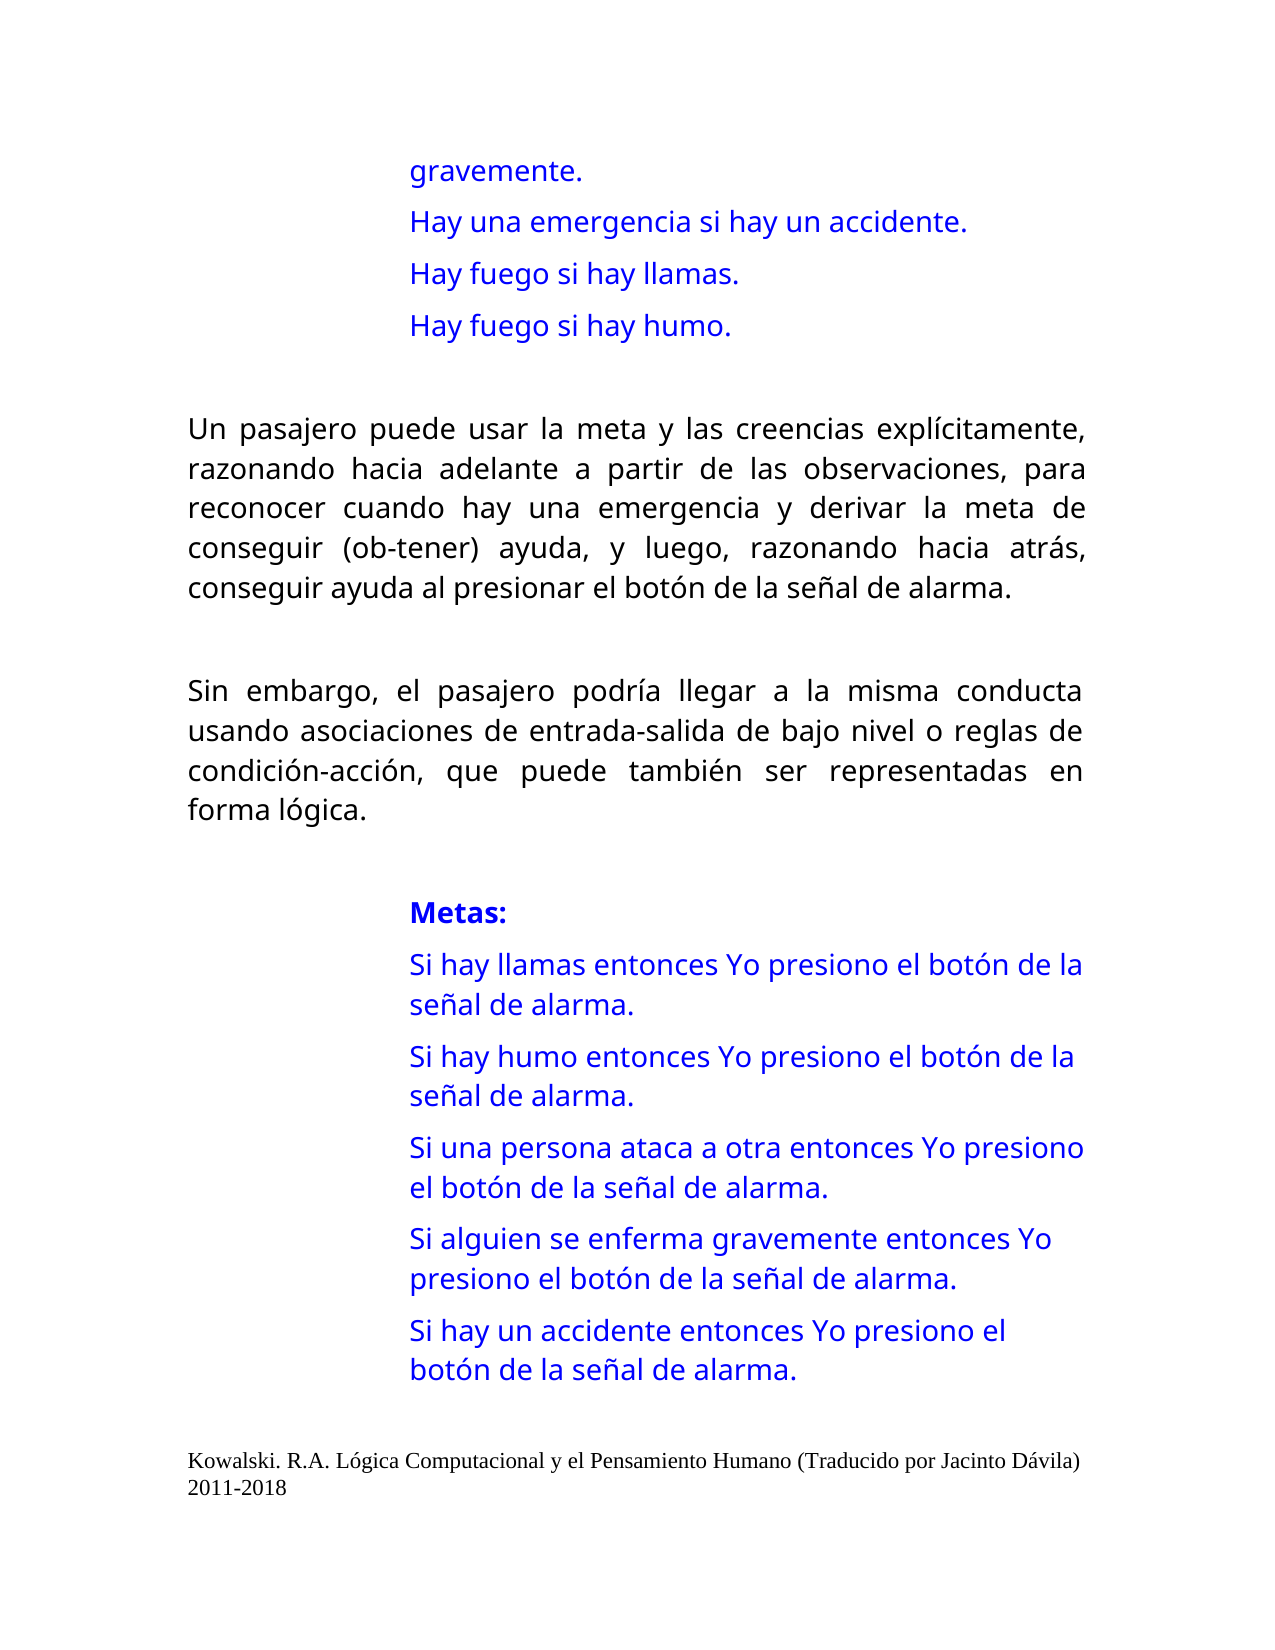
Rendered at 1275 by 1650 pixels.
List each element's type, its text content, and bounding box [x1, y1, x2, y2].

text Si hay un accidente entonces Yo presiono el botón de la señal de alarma. [409, 1310, 1087, 1389]
text Sin embargo, el pasajero podría llegar a la misma conducta usando asociaciones de entrada-salida de bajo nivel o reglas de condición-acción, que puede también ser representadas en forma lógica. [187, 670, 1084, 829]
text Hay una emergencia si hay un accidente. [409, 202, 1087, 241]
text Un pasajero puede usar la meta y las creencias explícitamente, razonando hacia adelante a partir de las observaciones, para reconocer cuando hay una emergencia y derivar la meta de conseguir (ob-tener) ayuda, y luego, razonando hacia atrás, conseguir ayuda al presionar el botón de la señal de alarma. [187, 408, 1087, 607]
text Hay fuego si hay humo. [409, 305, 1087, 345]
text Hay fuego si hay llamas. [409, 253, 1087, 293]
text gravemente. [409, 150, 1087, 190]
text Metas: [409, 893, 1087, 932]
text Si una persona ataca a otra entonces Yo presiono el botón de la señal de alarma. [409, 1127, 1087, 1207]
text Si hay humo entonces Yo presiono el botón de la señal de alarma. [409, 1036, 1087, 1115]
text Si alguien se enferma gravemente entonces Yo presiono el botón de la señal de alarma. [409, 1218, 1087, 1298]
text Si hay llamas entonces Yo presiono el botón de la señal de alarma. [409, 944, 1087, 1024]
